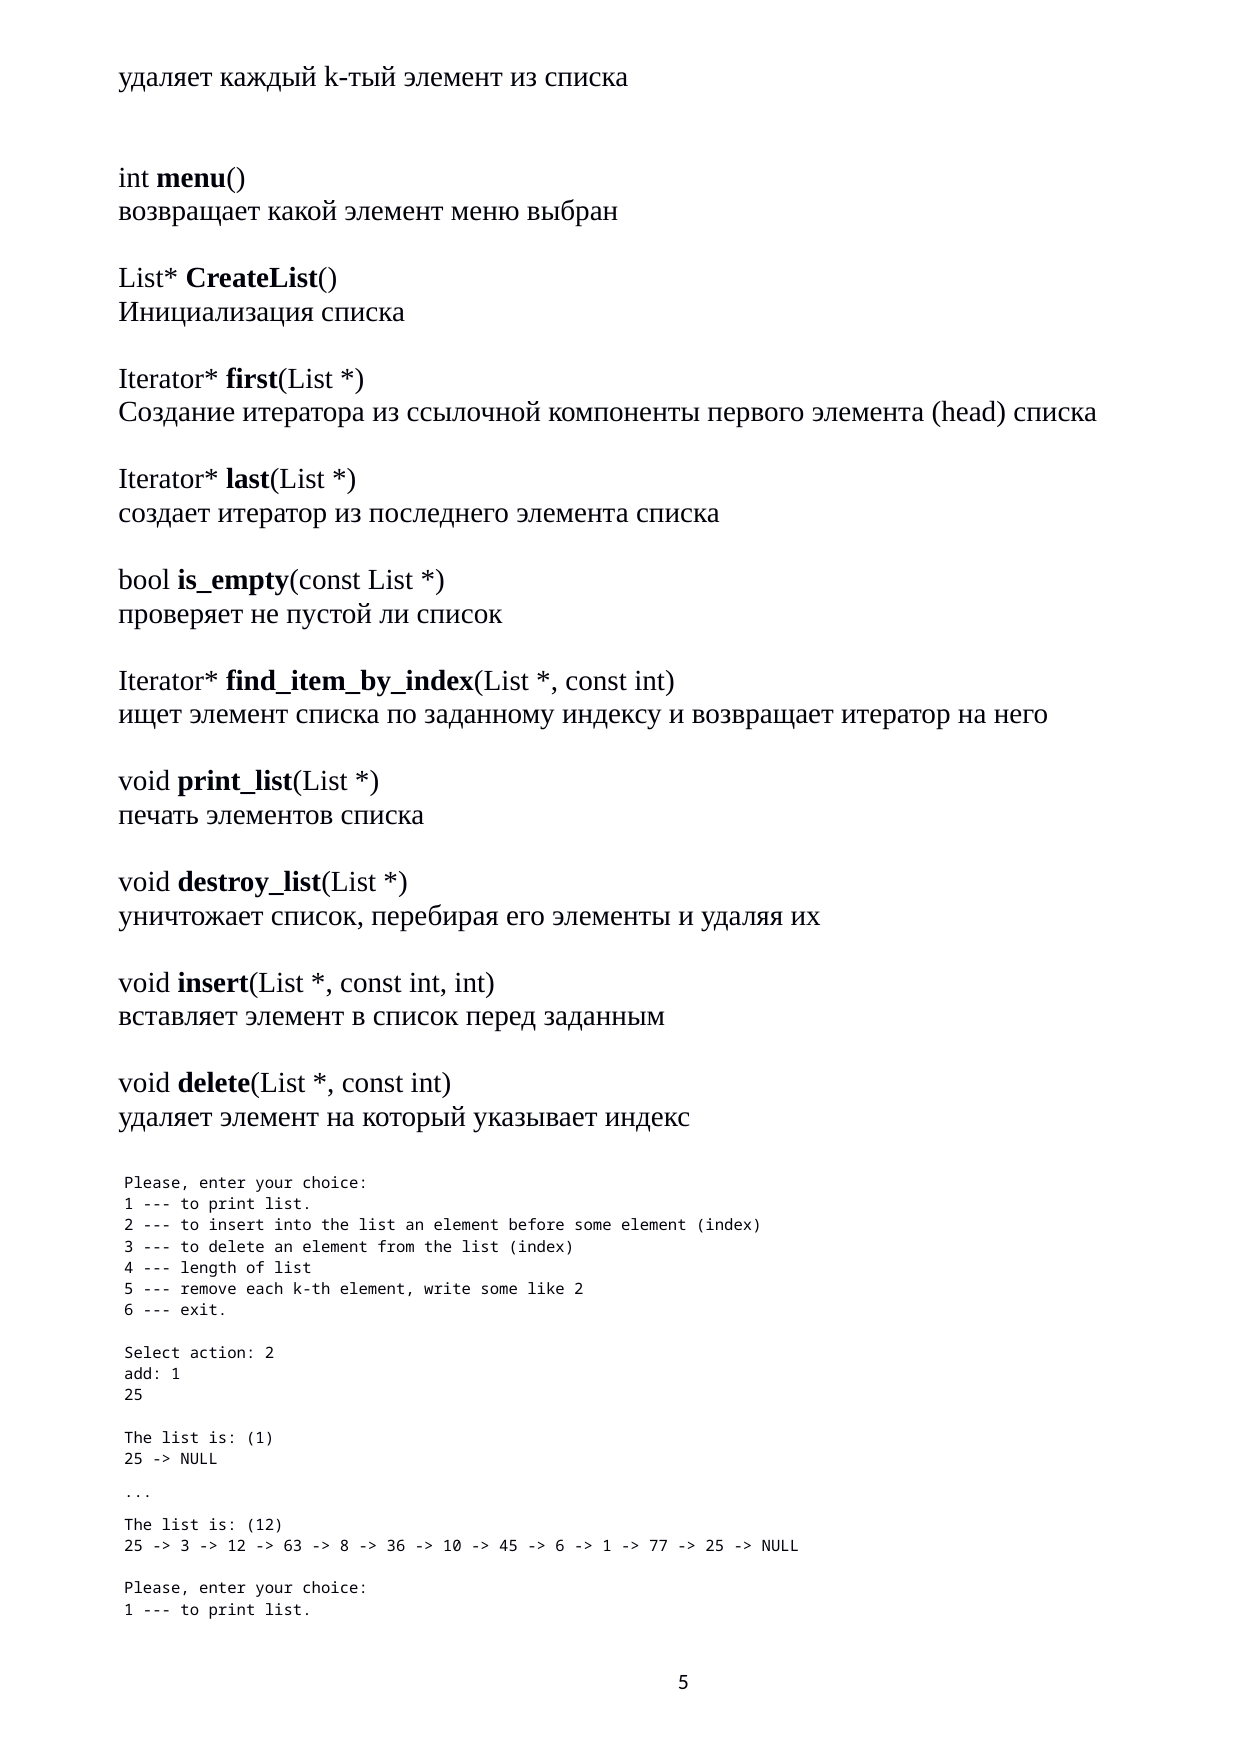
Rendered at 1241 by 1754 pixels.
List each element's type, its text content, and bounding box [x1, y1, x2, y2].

text проверяет не пустой ли список [118, 596, 1211, 629]
text int menu() [118, 160, 1211, 193]
text List* CreateList() [118, 260, 1211, 294]
text void insert(List *, const int, int) [118, 965, 1211, 998]
text возвращает какой элемент меню выбран [118, 193, 1211, 227]
text удаляет элемент на который указывает индекс [118, 1099, 1211, 1132]
text Iterator* first(List *) [118, 361, 1211, 394]
text Iterator* find_item_by_index(List *, const int) [118, 663, 1211, 696]
text Создание итератора из ссылочной компоненты первого элемента (head) списка [118, 394, 1211, 428]
text void destroy_list(List *) [118, 864, 1211, 898]
text void print_list(List *) [118, 763, 1211, 797]
text void delete(List *, const int) [118, 1065, 1211, 1099]
text bool is_empty(const List *) [118, 562, 1211, 596]
text уничтожает список, перебирая его элементы и удаляя их [118, 898, 1211, 931]
table_cell ... [118, 1475, 1211, 1508]
table_cell The list is: (12) 25 -> 3 -> 12 -> 63 -> 8 -> 36 -> 10 -> 45 -> 6 -> 1 -> 77 -> 25 -> NULL Please, enter your choice: 1 --- to print list. [118, 1508, 1211, 1625]
text удаляет каждый k-тый элемент из списка [118, 59, 1211, 93]
text Инициализация списка [118, 294, 1211, 327]
text вставляет элемент в список перед заданным [118, 998, 1211, 1032]
text создает итератор из последнего элемента списка [118, 495, 1211, 529]
table_header Please, enter your choice: 1 --- to print list. 2 --- to insert into the list an element before some element (index) 3 --- to delete an element from the list (index) 4 --- length of list 5 --- remove each k-th element, write some like 2 6 --- exit. Select action: 2 add: 1 25 The list is: (1) 25 -> NULL [118, 1166, 1211, 1475]
text Iterator* last(List *) [118, 462, 1211, 495]
text ищет элемент списка по заданному индексу и возвращает итератор на него [118, 696, 1211, 730]
text печать элементов списка [118, 797, 1211, 831]
